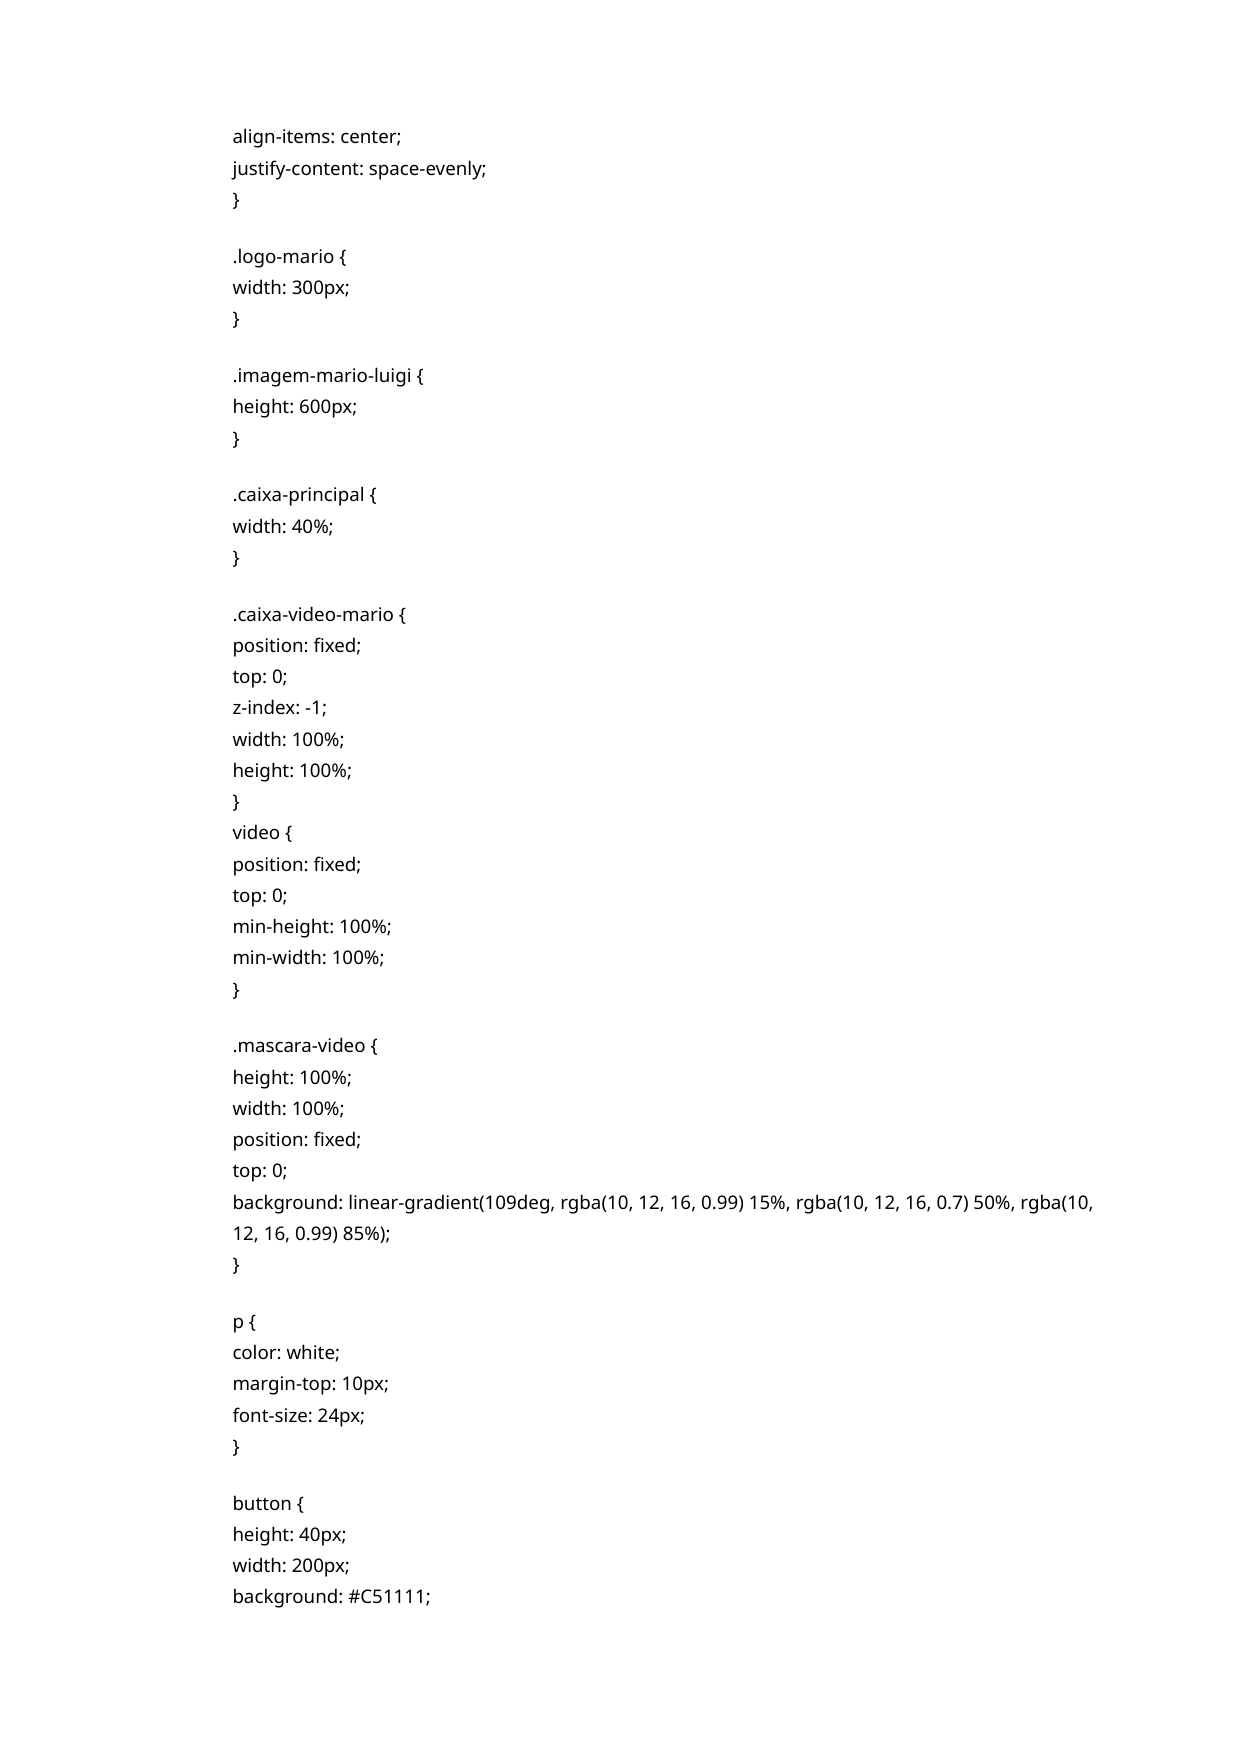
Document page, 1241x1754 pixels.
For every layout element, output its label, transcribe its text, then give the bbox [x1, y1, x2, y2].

table_cell [221, 1334, 232, 1365]
table_cell } [232, 181, 1122, 212]
table_cell top: 0; [232, 1152, 1122, 1183]
table_cell [118, 331, 221, 357]
table_cell [221, 1303, 232, 1334]
table_cell height: 600px; [232, 388, 1122, 419]
table_cell position: fixed; [232, 626, 1122, 658]
table_cell p { [232, 1303, 1122, 1334]
table_cell [221, 331, 232, 357]
table_cell [221, 783, 232, 814]
table_cell [118, 1428, 221, 1459]
table_cell [221, 751, 232, 783]
table_cell color: white; [232, 1334, 1122, 1365]
table_cell [221, 300, 232, 331]
table_cell [118, 1183, 221, 1246]
table_cell [118, 118, 221, 149]
table_cell [221, 658, 232, 689]
table_cell [221, 814, 232, 845]
table_cell .caixa-principal { [232, 476, 1122, 507]
table_cell [118, 783, 221, 814]
table_cell [118, 1027, 221, 1058]
table_cell height: 100%; [232, 1058, 1122, 1089]
table_cell [118, 1001, 221, 1027]
table_cell [118, 1459, 221, 1484]
table_cell z-index: -1; [232, 689, 1122, 720]
table_cell [118, 149, 221, 181]
table_cell [221, 149, 232, 181]
table_cell [118, 539, 221, 570]
table_cell [118, 876, 221, 908]
table_cell [118, 507, 221, 538]
table_cell } [232, 1246, 1122, 1277]
table_cell [221, 1090, 232, 1121]
table_cell [118, 238, 221, 269]
table_cell top: 0; [232, 658, 1122, 689]
table_cell } [232, 419, 1122, 450]
table_cell [221, 845, 232, 876]
table_cell [118, 908, 221, 939]
table_cell width: 200px; [232, 1547, 1122, 1578]
table_cell [221, 1246, 232, 1277]
table_cell [221, 1365, 232, 1396]
table_cell .imagem-mario-luigi { [232, 357, 1122, 388]
table_cell [118, 970, 221, 1001]
table_cell [221, 1121, 232, 1152]
table_cell [118, 626, 221, 658]
table_cell [221, 419, 232, 450]
table_cell [221, 238, 232, 269]
table_cell position: fixed; [232, 1121, 1122, 1152]
table_cell [232, 570, 1122, 595]
table_cell [221, 1058, 232, 1089]
table_cell .caixa-video-mario { [232, 595, 1122, 626]
table_cell [118, 1396, 221, 1427]
table_cell [118, 720, 221, 751]
table_cell [118, 689, 221, 720]
table_cell [221, 720, 232, 751]
table_cell [118, 1484, 221, 1516]
table_cell [118, 1334, 221, 1365]
table_cell font-size: 24px; [232, 1396, 1122, 1427]
table_cell [221, 476, 232, 507]
table_cell } [232, 300, 1122, 331]
table_cell [118, 1516, 221, 1547]
table_cell [118, 357, 221, 388]
table_cell button { [232, 1484, 1122, 1516]
table_cell [221, 876, 232, 908]
table_cell [221, 1396, 232, 1427]
table_cell [118, 1121, 221, 1152]
table_cell [221, 1152, 232, 1183]
table_cell width: 300px; [232, 269, 1122, 300]
table_cell [232, 331, 1122, 357]
table_cell [118, 1578, 221, 1609]
table_cell [221, 388, 232, 419]
table_cell [118, 212, 221, 237]
table_cell height: 100%; [232, 751, 1122, 783]
table_cell [118, 939, 221, 970]
table_cell [118, 1058, 221, 1089]
table_cell position: fixed; [232, 845, 1122, 876]
table_cell [118, 751, 221, 783]
table_cell [118, 419, 221, 450]
table_cell background: linear-gradient(109deg, rgba(10, 12, 16, 0.99) 15%, rgba(10, 12, 16, 0.7) 50%, rgba(10, 12, 16, 0.99) 85%); [232, 1183, 1122, 1246]
table_cell [221, 269, 232, 300]
table_cell [221, 539, 232, 570]
table_cell [118, 1277, 221, 1302]
table_cell } [232, 783, 1122, 814]
table_cell justify-content: space-evenly; [232, 149, 1122, 181]
table_cell [221, 507, 232, 538]
table_cell [118, 570, 221, 595]
table_cell [118, 658, 221, 689]
table_cell [221, 357, 232, 388]
table_cell [118, 845, 221, 876]
table_cell [221, 181, 232, 212]
table_cell [118, 1547, 221, 1578]
table_cell [118, 1365, 221, 1396]
table_cell [118, 1246, 221, 1277]
table_cell [118, 300, 221, 331]
table_cell [118, 1303, 221, 1334]
table_cell [221, 1027, 232, 1058]
table_cell [232, 1277, 1122, 1302]
table_cell [118, 595, 221, 626]
table_cell [232, 212, 1122, 237]
table_cell [118, 476, 221, 507]
table_cell [221, 595, 232, 626]
table_cell min-height: 100%; [232, 908, 1122, 939]
table_cell [221, 1001, 232, 1027]
table_cell [221, 970, 232, 1001]
table_cell [221, 1484, 232, 1516]
table_cell [232, 1001, 1122, 1027]
table_cell [221, 1578, 232, 1609]
table_cell [221, 1516, 232, 1547]
table_cell [221, 689, 232, 720]
table_cell [118, 181, 221, 212]
table_cell } [232, 1428, 1122, 1459]
table_cell } [232, 970, 1122, 1001]
table_cell [118, 814, 221, 845]
table_cell [221, 1183, 232, 1246]
table_cell [221, 1428, 232, 1459]
table_cell [118, 1090, 221, 1121]
table_cell background: #C51111; [232, 1578, 1122, 1609]
table_cell [232, 1459, 1122, 1484]
table_cell [118, 269, 221, 300]
table_cell min-width: 100%; [232, 939, 1122, 970]
table_cell } [232, 539, 1122, 570]
table_cell width: 100%; [232, 720, 1122, 751]
table_cell height: 40px; [232, 1516, 1122, 1547]
table_cell width: 40%; [232, 507, 1122, 538]
table_cell [221, 626, 232, 658]
table_cell [221, 1459, 232, 1484]
table_cell [118, 1152, 221, 1183]
table_cell width: 100%; [232, 1090, 1122, 1121]
table_cell [221, 118, 232, 149]
table_cell [221, 570, 232, 595]
table_cell [221, 908, 232, 939]
table_cell [118, 450, 221, 476]
table_cell [232, 450, 1122, 476]
table_cell [221, 212, 232, 237]
table_cell top: 0; [232, 876, 1122, 908]
table_cell video { [232, 814, 1122, 845]
table_cell align-items: center; [232, 118, 1122, 149]
table_cell margin-top: 10px; [232, 1365, 1122, 1396]
table_cell [221, 450, 232, 476]
table_cell [221, 1547, 232, 1578]
table_cell [118, 388, 221, 419]
table_cell .logo-mario { [232, 238, 1122, 269]
table_cell .mascara-video { [232, 1027, 1122, 1058]
table_cell [221, 939, 232, 970]
table_cell [221, 1277, 232, 1302]
